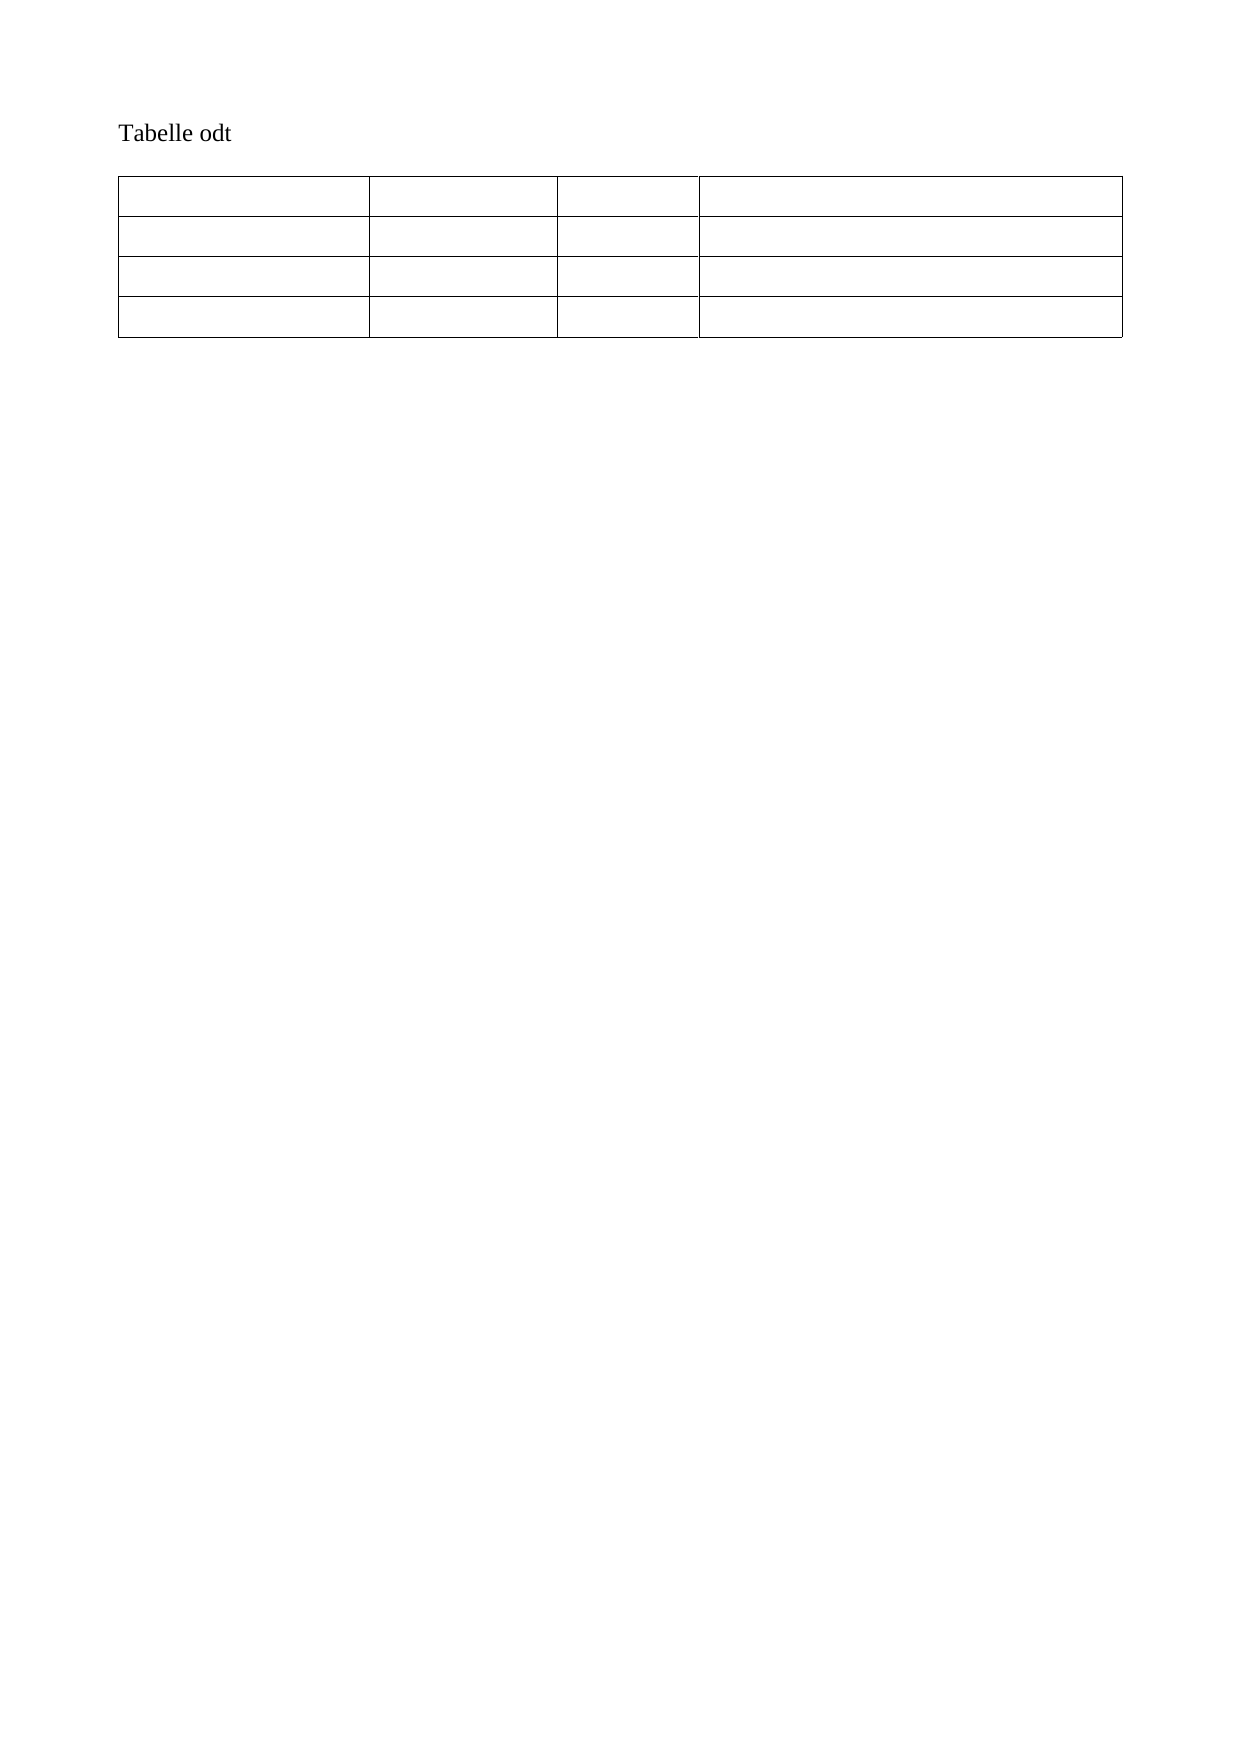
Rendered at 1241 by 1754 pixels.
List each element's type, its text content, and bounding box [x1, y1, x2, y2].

table_cell [370, 297, 557, 337]
table_cell [558, 217, 698, 256]
table_cell [700, 257, 1122, 296]
table_cell [700, 297, 1122, 337]
table_cell [370, 257, 557, 296]
table_header [558, 177, 698, 216]
table_cell [558, 257, 698, 296]
table_cell [119, 217, 369, 256]
table_header [119, 177, 369, 216]
table_header [370, 177, 557, 216]
table_header [700, 177, 1122, 216]
table_cell [558, 297, 698, 337]
table_cell [370, 217, 557, 256]
text Tabelle odt [118, 118, 1122, 147]
table_cell [700, 217, 1122, 256]
table_cell [119, 297, 369, 337]
table_cell [119, 257, 369, 296]
